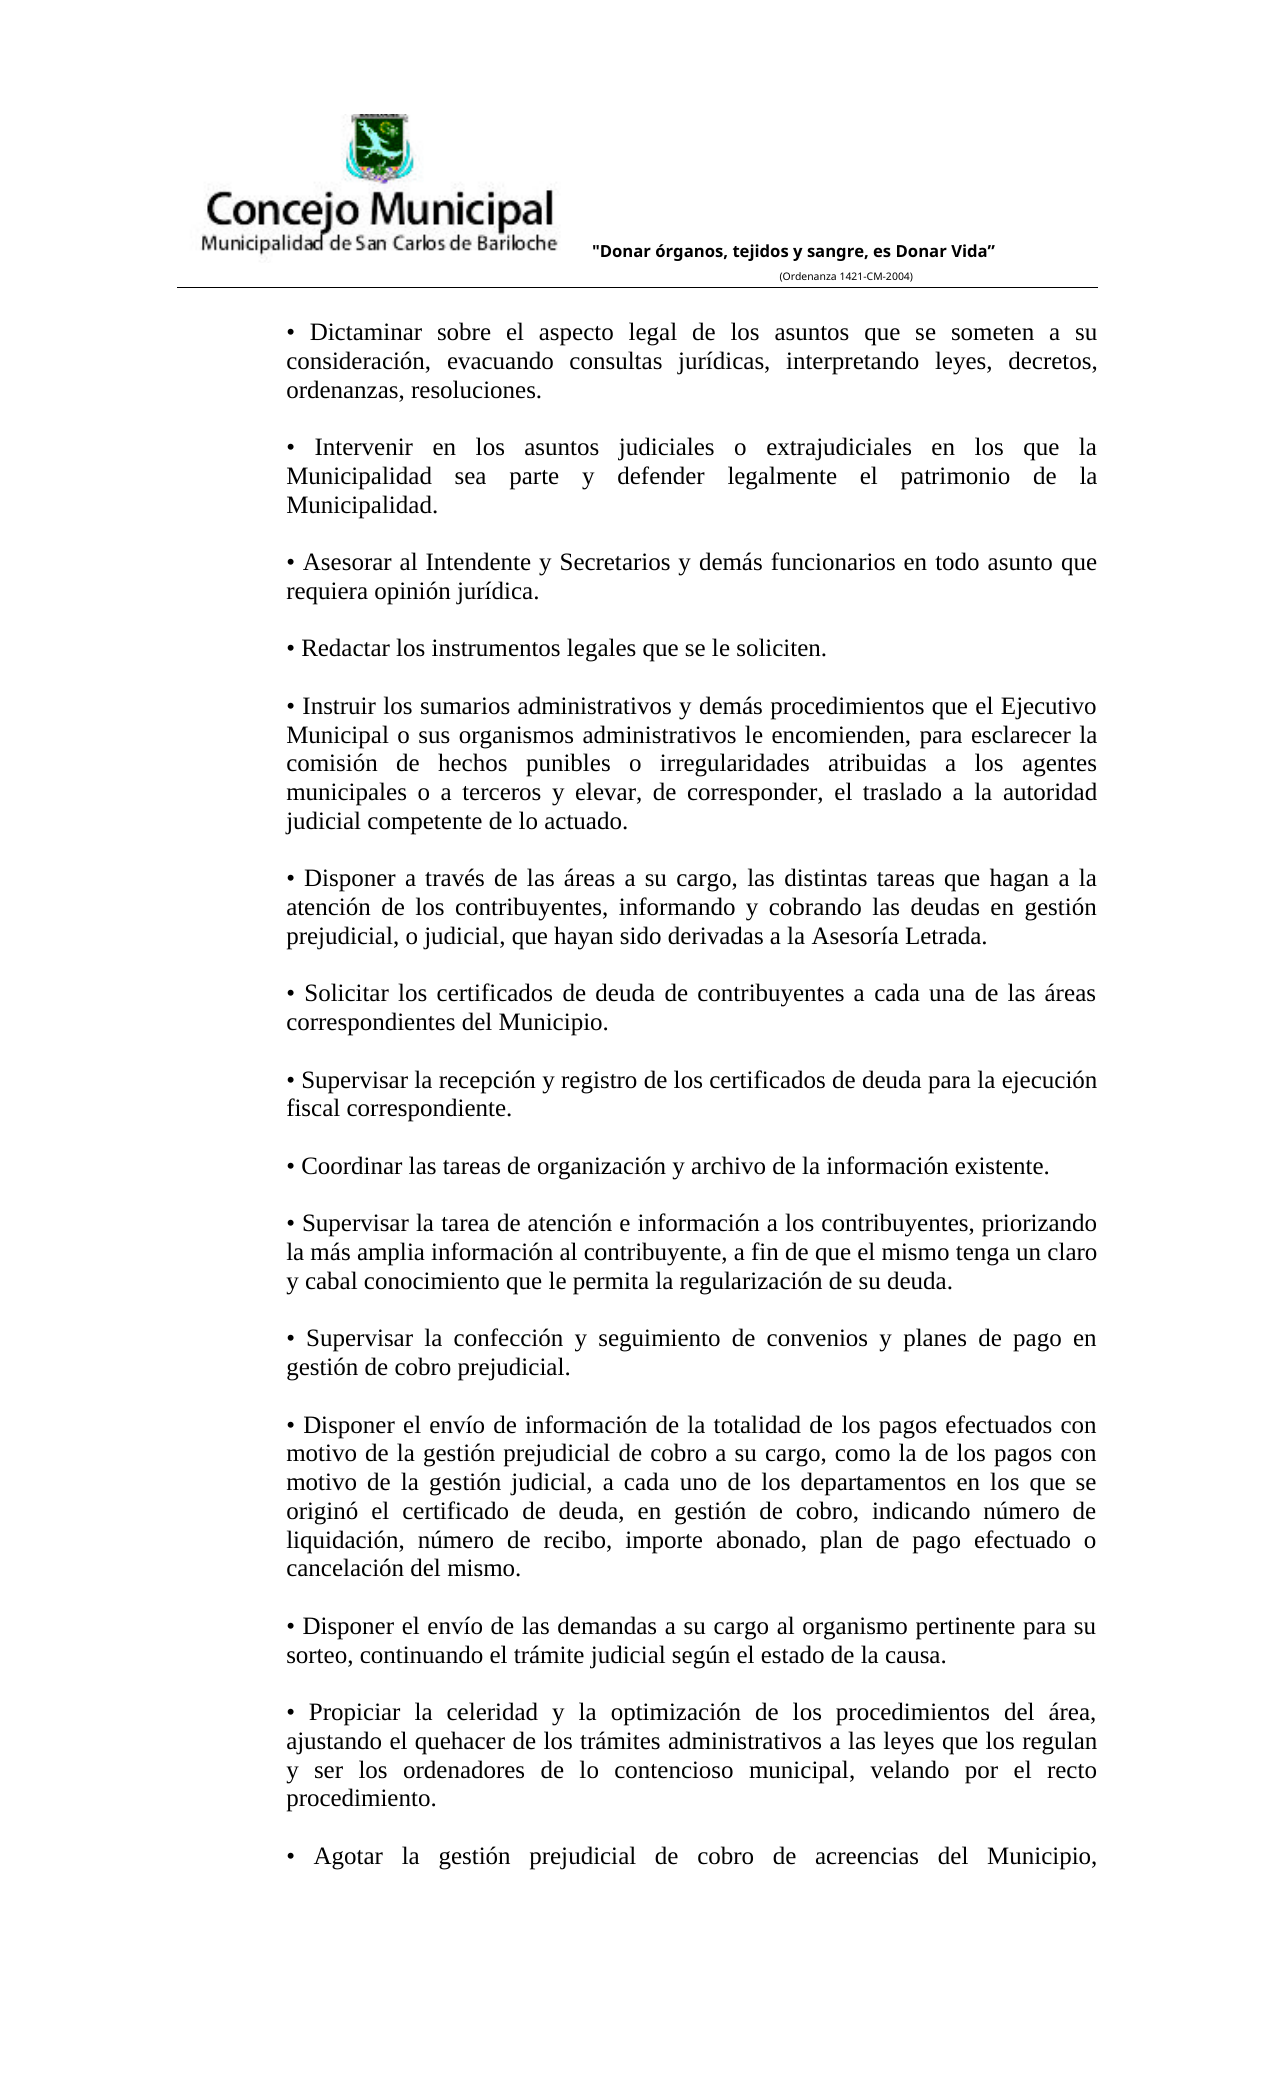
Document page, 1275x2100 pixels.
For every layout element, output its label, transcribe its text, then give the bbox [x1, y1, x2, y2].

table_header • Dictaminar sobre el aspecto legal de los asuntos que se someten a su consideración, evacuando consultas jurídicas, interpretando leyes, decretos, ordenanzas, resoluciones. • Intervenir en los asuntos judiciales o extrajudiciales en los que la Municipalidad sea parte y defender legalmente el patrimonio de la Municipalidad. • Asesorar al Intendente y Secretarios y demás funcionarios en todo asunto que requiera opinión jurídica. • Redactar los instrumentos legales que se le soliciten. • Instruir los sumarios administrativos y demás procedimientos que el Ejecutivo Municipal o sus organismos administrativos le encomienden, para esclarecer la comisión de hechos punibles o irregularidades atribuidas a los agentes municipales o a terceros y elevar, de corresponder, el traslado a la autoridad judicial competente de lo actuado. • Disponer a través de las áreas a su cargo, las distintas tareas que hagan a la atención de los contribuyentes, informando y cobrando las deudas en gestión prejudicial, o judicial, que hayan sido derivadas a la Asesoría Letrada. • Solicitar los certificados de deuda de contribuyentes a cada una de las áreas correspondientes del Municipio. • Supervisar la recepción y registro de los certificados de deuda para la ejecución fiscal correspondiente. • Coordinar las tareas de organización y archivo de la información existente. • Supervisar la tarea de atención e información a los contribuyentes, priorizando la más amplia información al contribuyente, a fin de que el mismo tenga un claro y cabal conocimiento que le permita la regularización de su deuda. • Supervisar la confección y seguimiento de convenios y planes de pago en gestión de cobro prejudicial. • Disponer el envío de información de la totalidad de los pagos efectuados con motivo de la gestión prejudicial de cobro a su cargo, como la de los pagos con motivo de la gestión judicial, a cada uno de los departamentos en los que se originó el certificado de deuda, en gestión de cobro, indicando número de liquidación, número de recibo, importe abonado, plan de pago efectuado o cancelación del mismo. • Disponer el envío de las demandas a su cargo al organismo pertinente para su sorteo, continuando el trámite judicial según el estado de la causa. • Propiciar la celeridad y la optimización de los procedimientos del área, ajustando el quehacer de los trámites administrativos a las leyes que los regulan y ser los ordenadores de lo contencioso municipal, velando por el recto procedimiento. • Agotar la gestión prejudicial de cobro de acreencias del Municipio, [279, 317, 1105, 1870]
table_header [170, 317, 279, 1870]
picture [177, 114, 589, 264]
